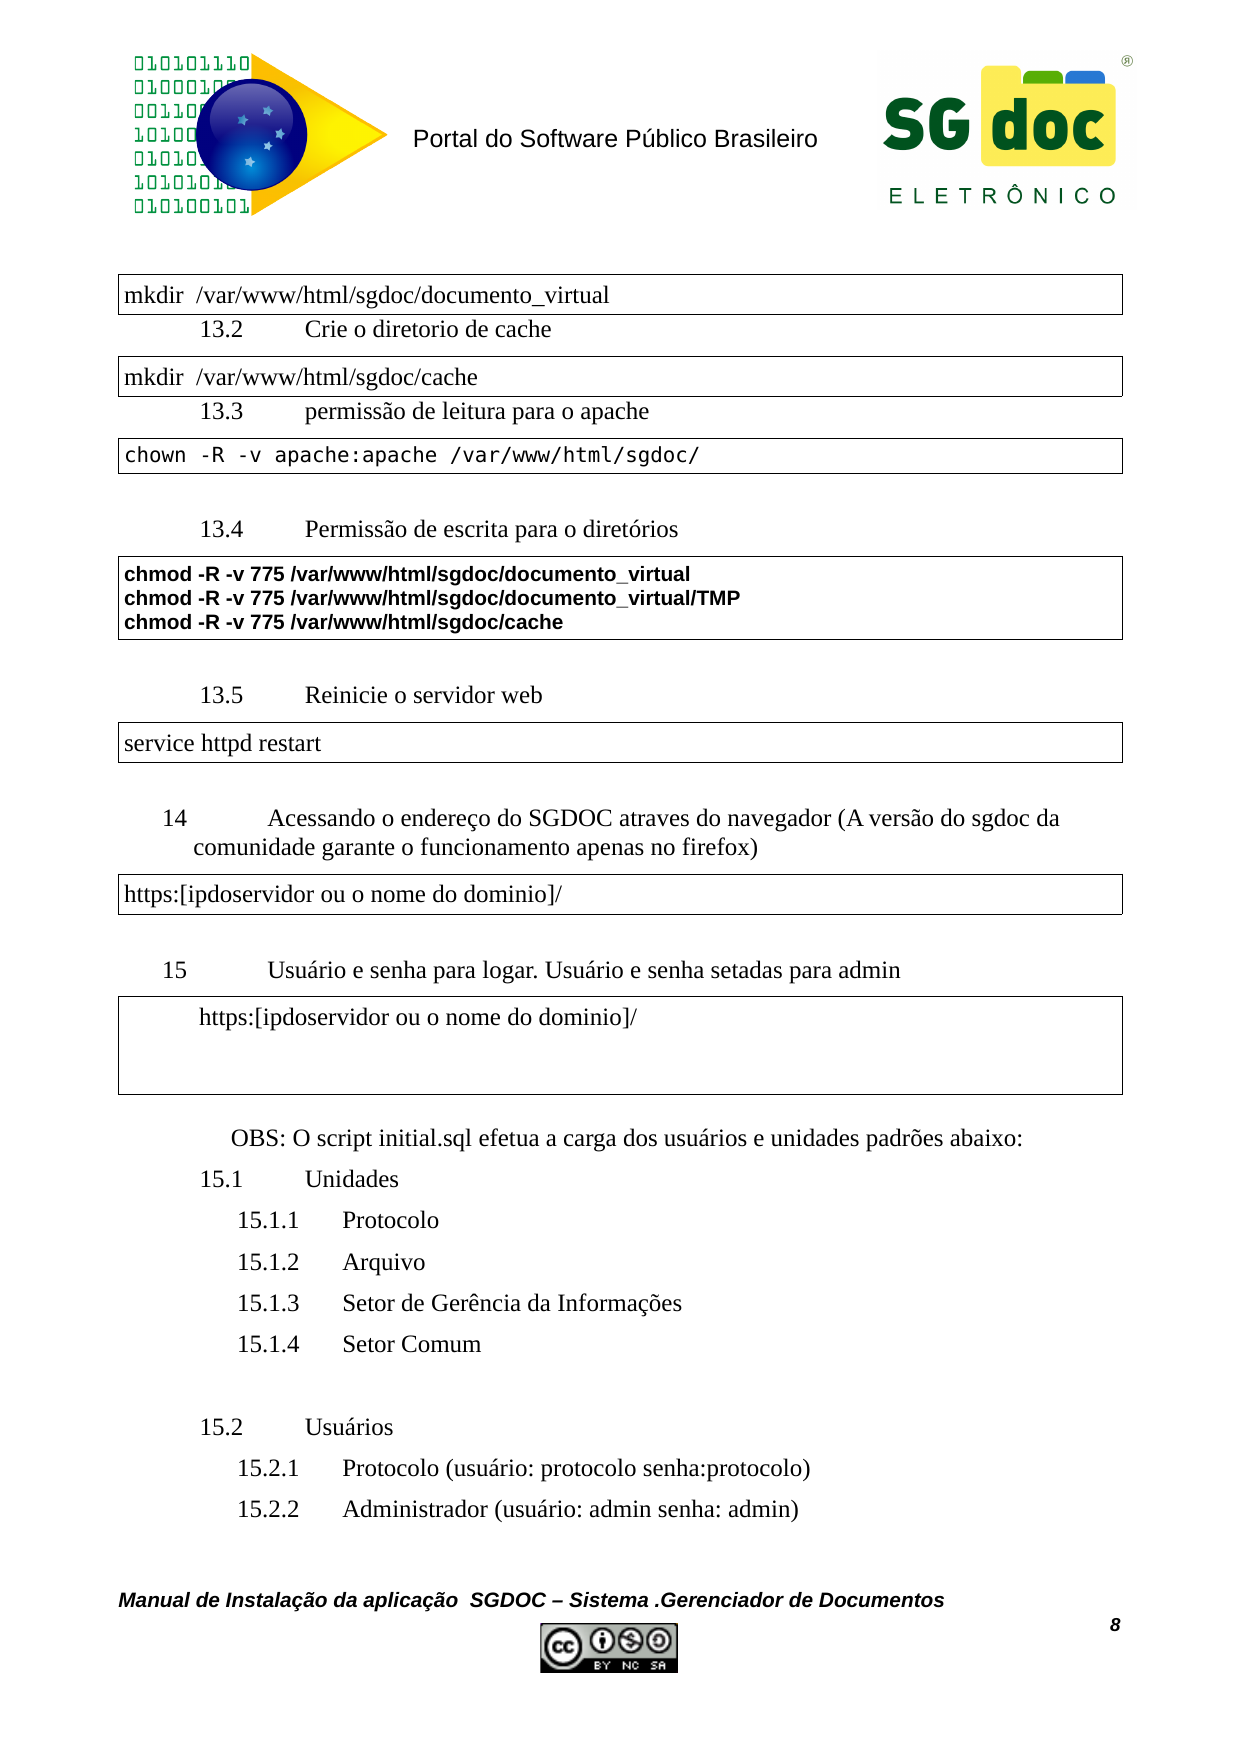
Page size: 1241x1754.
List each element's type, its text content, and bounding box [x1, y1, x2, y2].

picture [540, 1623, 678, 1673]
table_header chmod -R -v 775 /var/www/html/sgdoc/documento_virtual chmod -R -v 775 /var/www/html/sgdoc/documento_virtual/TMP chmod -R -v 775 /var/www/html/sgdoc/cache [119, 557, 1122, 639]
table_header mkdir /var/www/html/sgdoc/cache [119, 357, 1122, 396]
list Acessando o endereço do SGDOC atraves do navegador (A versão do sgdoc da comunidade garante o funcionamento apenas no firefox) [156, 803, 1122, 861]
table_header service httpd restart [119, 723, 1122, 762]
table_header https:[ipdoservidor ou o nome do dominio]/ [119, 997, 1122, 1094]
picture [877, 50, 1138, 210]
list permissão de leitura para o apache [193, 397, 1122, 425]
list Arquivo [231, 1247, 1122, 1276]
list Setor de Gerência da Informações [231, 1288, 1122, 1317]
table_header mkdir /var/www/html/sgdoc/documento_virtual [119, 275, 1122, 314]
list Protocolo [231, 1206, 1122, 1234]
list Usuários [193, 1412, 1122, 1441]
list Crie o diretorio de cache [193, 315, 1122, 343]
list OBS: O script initial.sql efetua a carga dos usuários e unidades padrões abaixo: [193, 1095, 1122, 1152]
list Unidades [193, 1164, 1122, 1193]
list Permissão de escrita para o diretórios [193, 514, 1122, 543]
picture [134, 53, 388, 216]
list Administrador (usuário: admin senha: admin) [231, 1494, 1122, 1523]
list Protocolo (usuário: protocolo senha:protocolo) [231, 1453, 1122, 1482]
list Setor Comum [231, 1329, 1122, 1358]
table_header chown -R -v apache:apache /var/www/html/sgdoc/ [119, 439, 1122, 473]
list Usuário e senha para logar. Usuário e senha setadas para admin [156, 955, 1122, 984]
table_header https:[ipdoservidor ou o nome do dominio]/ [119, 875, 1122, 914]
list Reinicie o servidor web [193, 681, 1122, 709]
